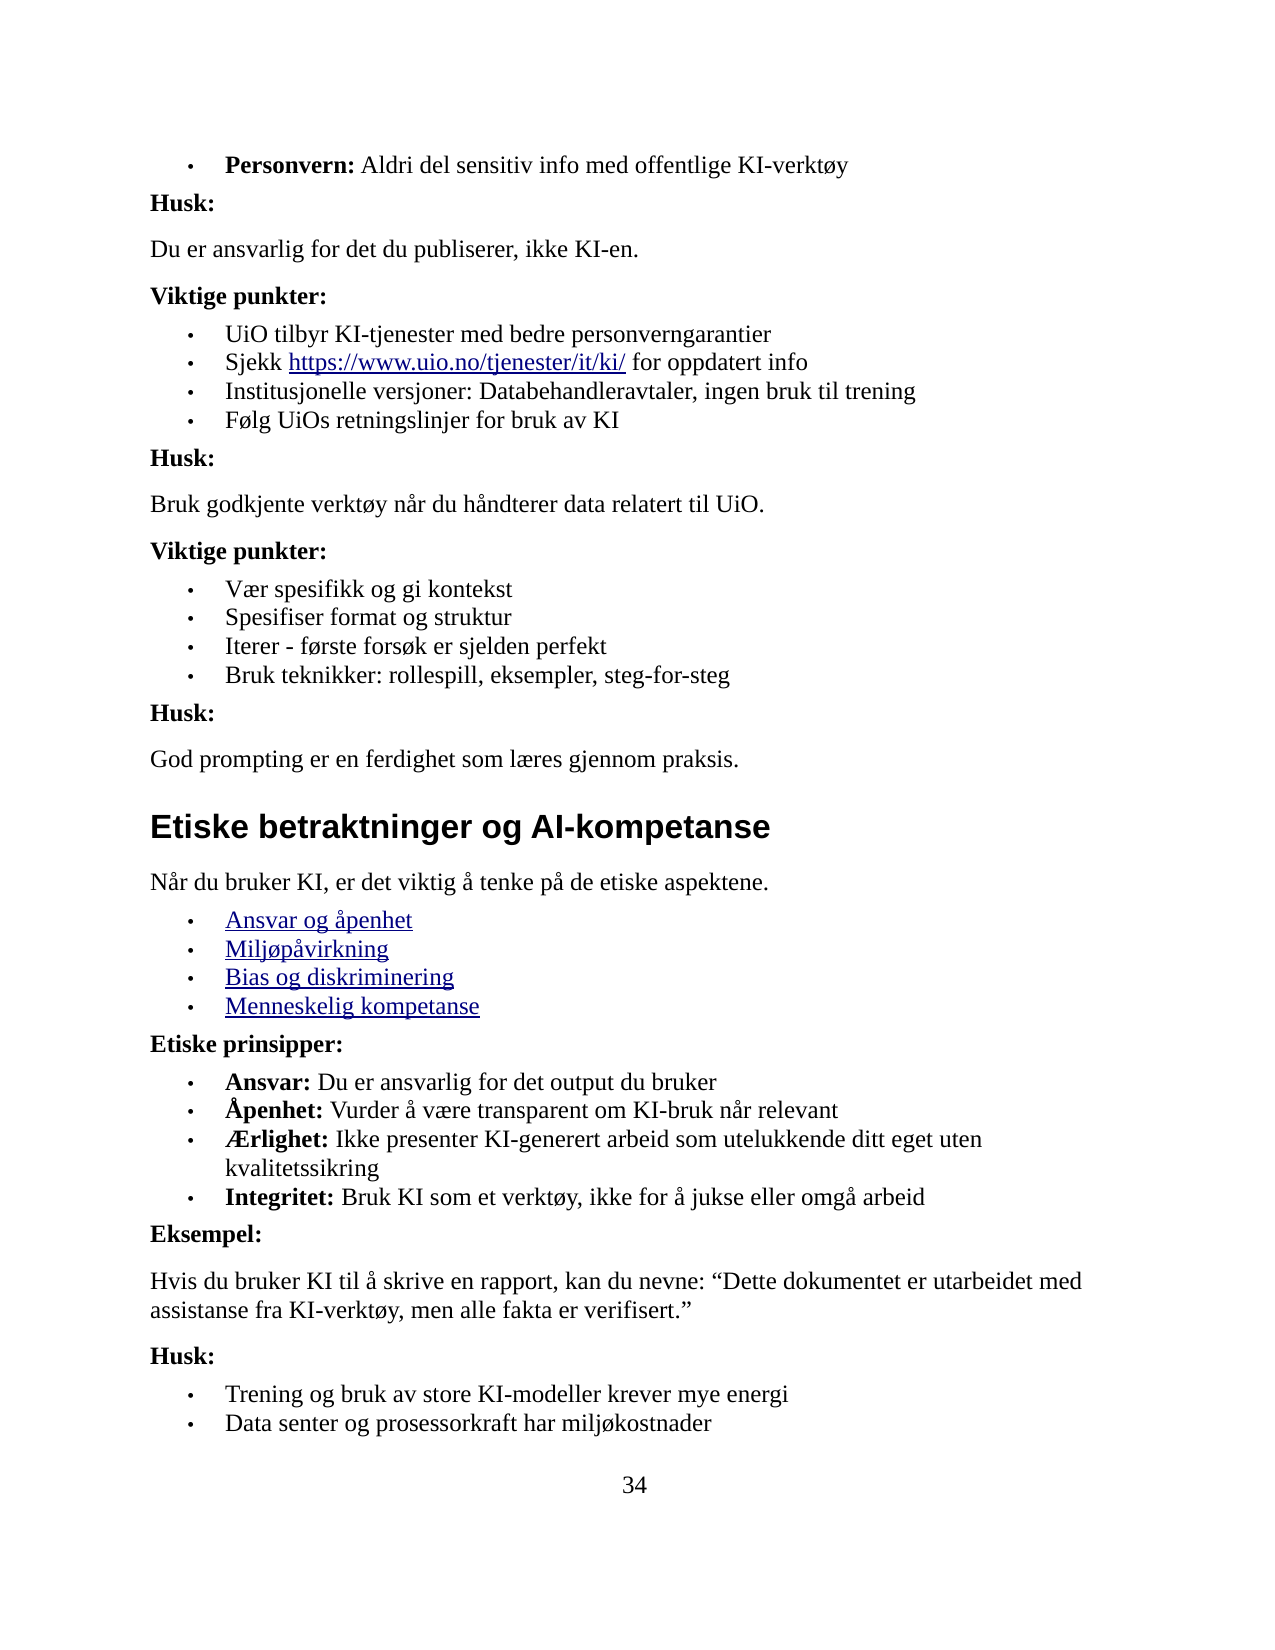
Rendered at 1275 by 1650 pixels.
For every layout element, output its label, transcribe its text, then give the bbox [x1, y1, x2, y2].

text God prompting er en ferdighet som læres gjennom praksis. [150, 744, 1125, 773]
text Husk: [150, 443, 1125, 471]
text Du er ansvarlig for det du publiserer, ikke KI-en. [150, 234, 1125, 263]
list Personvern: Aldri del sensitiv info med offentlige KI-verktøy [187, 150, 1125, 179]
text Når du bruker KI, er det viktig å tenke på de etiske aspektene. [150, 867, 1125, 896]
list Sjekk https://www.uio.no/tjenester/it/ki/ for oppdatert info [187, 347, 1125, 376]
subtitle Etiske betraktninger og AI-kompetanse [150, 807, 1125, 846]
list Bias og diskriminering [187, 962, 1125, 991]
text Husk: [150, 698, 1125, 726]
list Ansvar og åpenhet [187, 905, 1125, 934]
list Institusjonelle versjoner: Databehandleravtaler, ingen bruk til trening [187, 376, 1125, 405]
text Eksempel: [150, 1219, 1125, 1248]
text Viktige punkter: [150, 281, 1125, 310]
list Vær spesifikk og gi kontekst [187, 574, 1125, 602]
list Trening og bruk av store KI-modeller krever mye energi [187, 1379, 1125, 1408]
list Bruk teknikker: rollespill, eksempler, steg-for-steg [187, 660, 1125, 689]
list UiO tilbyr KI-tjenester med bedre personverngarantier [187, 319, 1125, 347]
list Iterer - første forsøk er sjelden perfekt [187, 631, 1125, 660]
text Husk: [150, 1341, 1125, 1370]
text Bruk godkjente verktøy når du håndterer data relatert til UiO. [150, 489, 1125, 518]
list Miljøpåvirkning [187, 934, 1125, 962]
text Hvis du bruker KI til å skrive en rapport, kan du nevne: “Dette dokumentet er utarbeidet med assistanse fra KI-verktøy, men alle fakta er verifisert.” [150, 1266, 1125, 1323]
text Husk: [150, 188, 1125, 216]
list Integritet: Bruk KI som et verktøy, ikke for å jukse eller omgå arbeid [187, 1182, 1125, 1210]
text Viktige punkter: [150, 536, 1125, 565]
list Data senter og prosessorkraft har miljøkostnader [187, 1408, 1125, 1437]
list Følg UiOs retningslinjer for bruk av KI [187, 405, 1125, 434]
list Menneskelig kompetanse [187, 991, 1125, 1020]
list Ansvar: Du er ansvarlig for det output du bruker [187, 1067, 1125, 1095]
list Ærlighet: Ikke presenter KI-generert arbeid som utelukkende ditt eget uten kvalitetssikring [187, 1124, 1125, 1182]
list Spesifiser format og struktur [187, 602, 1125, 631]
text Etiske prinsipper: [150, 1029, 1125, 1058]
list Åpenhet: Vurder å være transparent om KI-bruk når relevant [187, 1095, 1125, 1124]
